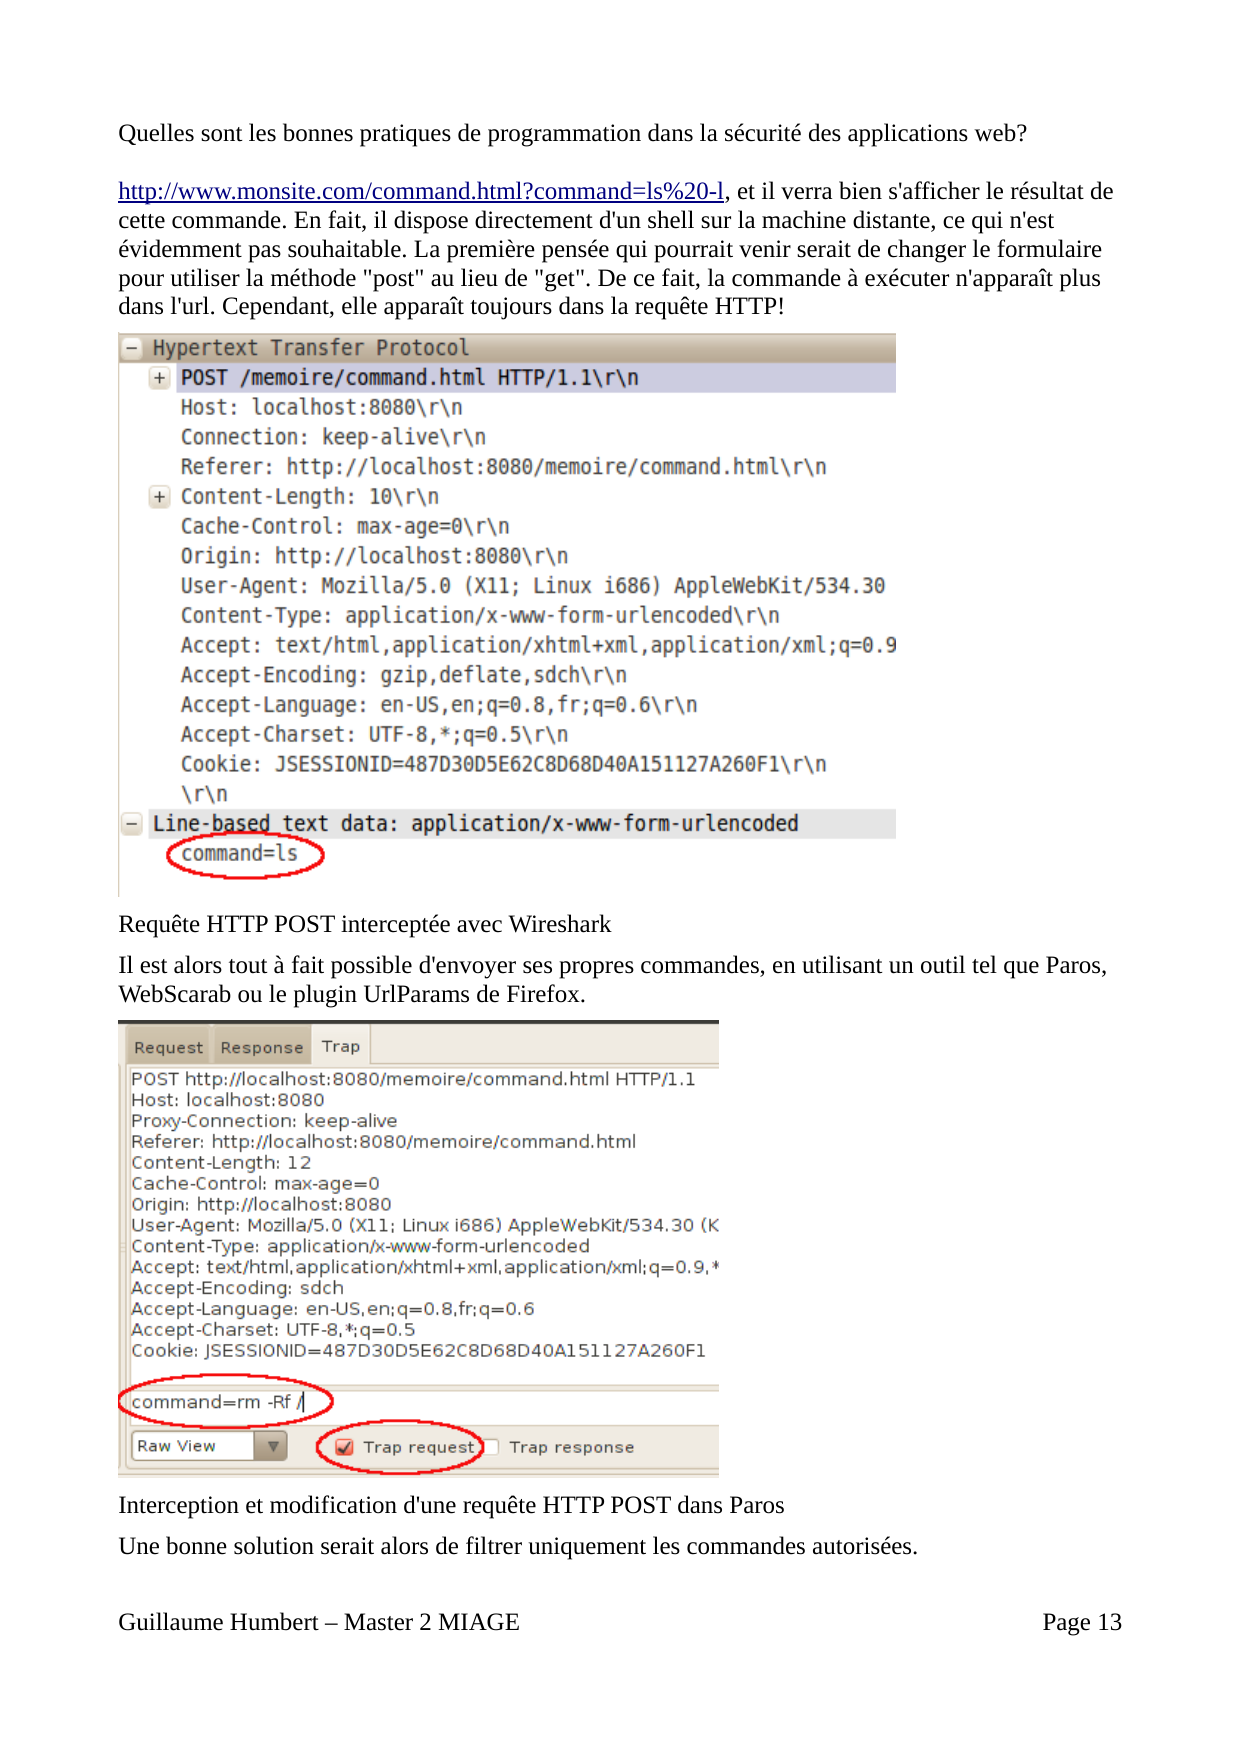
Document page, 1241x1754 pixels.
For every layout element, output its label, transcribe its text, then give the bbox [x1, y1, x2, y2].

text Il est alors tout à fait possible d'envoyer ses propres commandes, en utilisant un outil tel que Paros, WebScarab ou le plugin UrlParams de Firefox. [118, 950, 1122, 1008]
picture [118, 1020, 719, 1478]
text Requête HTTP POST interceptée avec Wireshark [118, 909, 1122, 938]
picture [118, 332, 896, 897]
text Interception et modification d'une requête HTTP POST dans Paros [118, 1490, 1122, 1519]
text http://www.monsite.com/command.html?command=ls%20-l, et il verra bien s'afficher le résultat de cette commande. En fait, il dispose directement d'un shell sur la machine distante, ce qui n'est évidemment pas souhaitable. La première pensée qui pourrait venir serait de changer le formulaire pour utiliser la méthode "post" au lieu de "get". De ce fait, la commande à exécuter n'apparaît plus dans l'url. Cependant, elle apparaît toujours dans la requête HTTP! [118, 176, 1122, 320]
text Une bonne solution serait alors de filtrer uniquement les commandes autorisées. [118, 1531, 1122, 1560]
